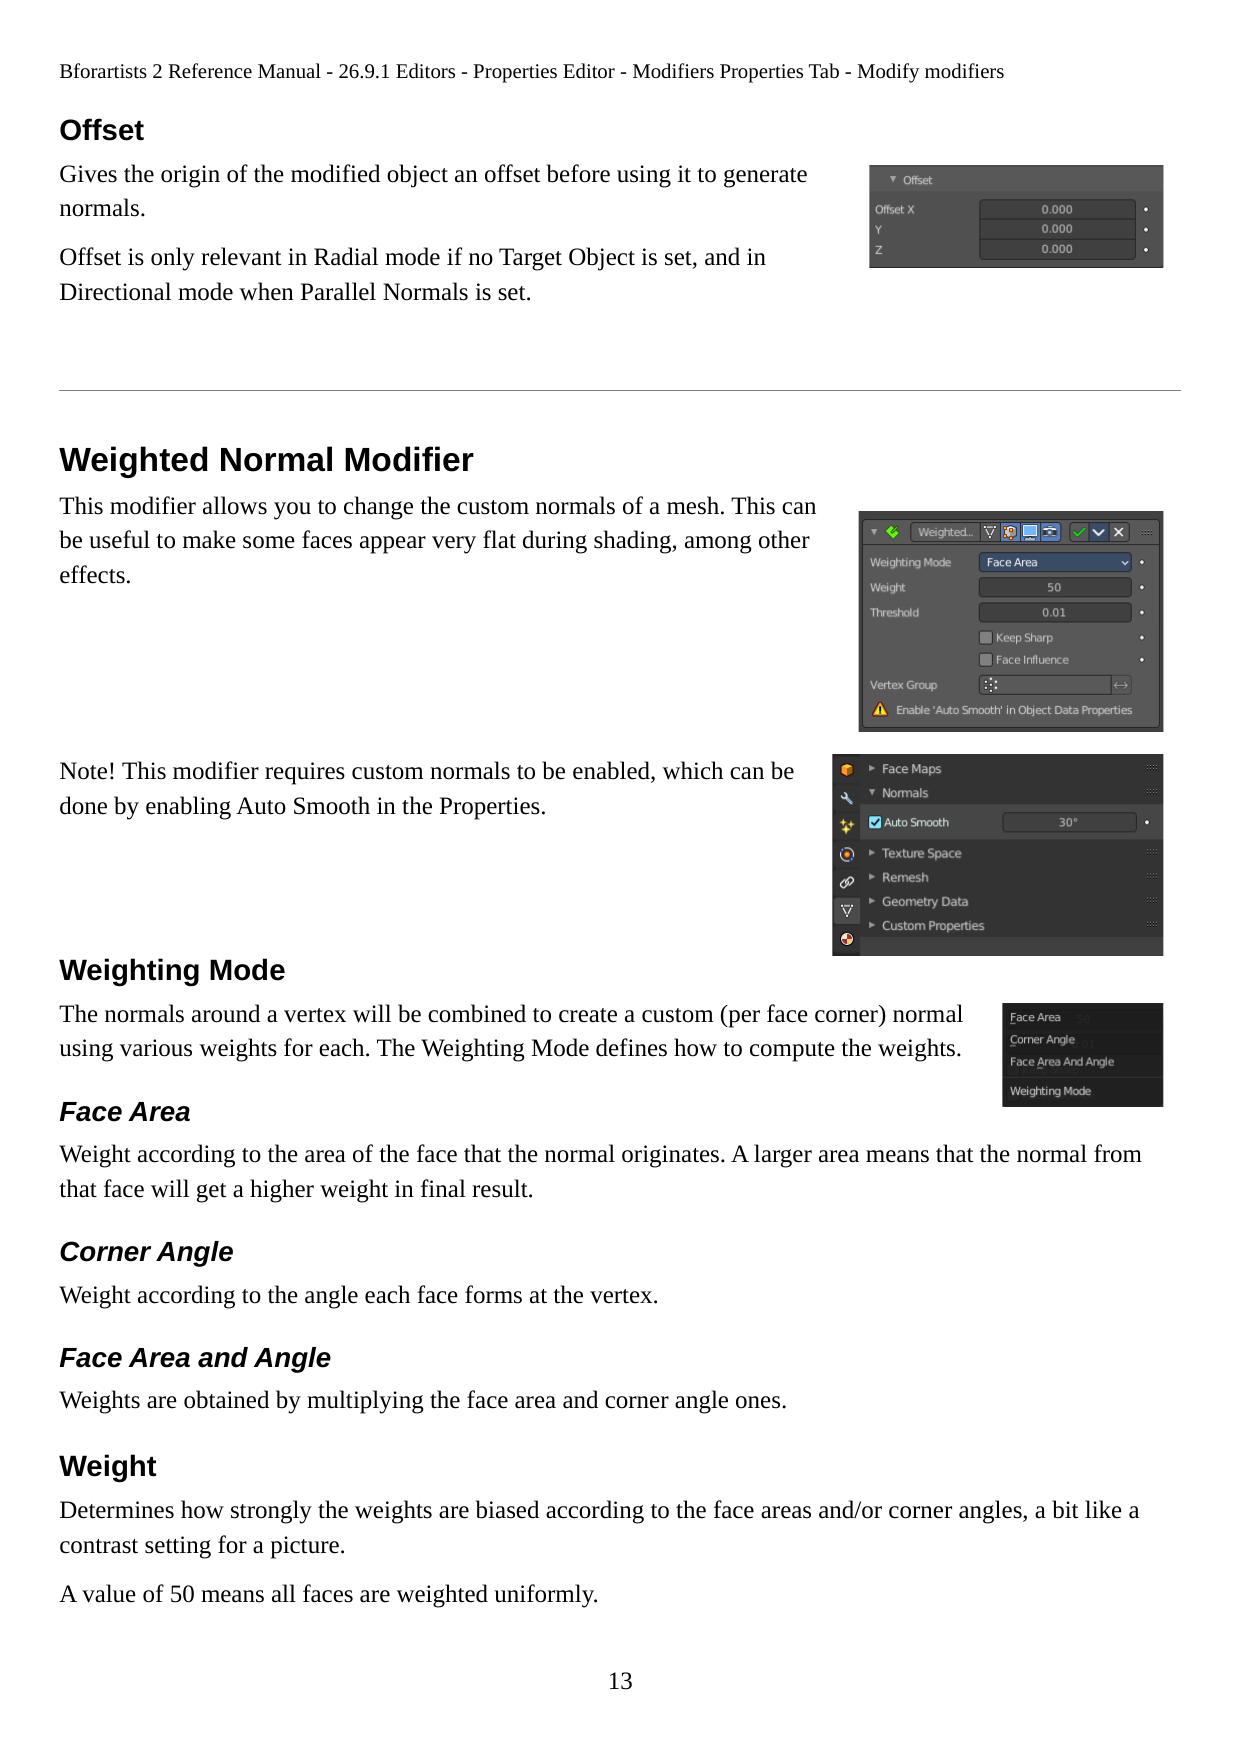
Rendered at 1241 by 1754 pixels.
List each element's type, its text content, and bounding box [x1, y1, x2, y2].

subtitle Weighting Mode [59, 953, 1181, 986]
subtitle Face Area and Angle [59, 1341, 1181, 1373]
text Gives the origin of the modified object an offset before using it to generate normals. [59, 159, 1181, 222]
picture [858, 511, 1164, 732]
text This modifier allows you to change the custom normals of a mesh. This can be useful to make some faces appear very flat during shading, among other effects. [59, 491, 1181, 589]
text Offset is only relevant in Radial mode if no Target Object is set, and in Directional mode when Parallel Normals is set. [59, 242, 1181, 306]
picture [1002, 1003, 1164, 1107]
subtitle Weight [59, 1449, 1181, 1483]
subtitle Corner Angle [59, 1235, 1181, 1267]
text A value of 50 means all faces are weighted uniformly. [59, 1579, 1181, 1608]
text Weight according to the area of the face that the normal originates. A larger area means that the normal from that face will get a higher weight in final result. [59, 1139, 1181, 1202]
subtitle Face Area [59, 1095, 1181, 1127]
subtitle Offset [59, 113, 1181, 146]
text Weight according to the angle each face forms at the vertex. [59, 1280, 1181, 1308]
subtitle Weighted Normal Modifier [59, 440, 1181, 479]
text The normals around a vertex will be combined to create a custom (per face corner) normal using various weights for each. The Weighting Mode defines how to compute the weights. [59, 999, 1181, 1062]
text Note! This modifier requires custom normals to be enabled, which can be done by enabling Auto Smooth in the Properties. [59, 756, 832, 819]
text Weights are obtained by multiplying the face area and corner angle ones. [59, 1386, 1181, 1414]
picture [832, 754, 1164, 956]
picture [869, 165, 1164, 268]
text Determines how strongly the weights are biased according to the face areas and/or corner angles, a bit like a contrast setting for a picture. [59, 1496, 1181, 1559]
